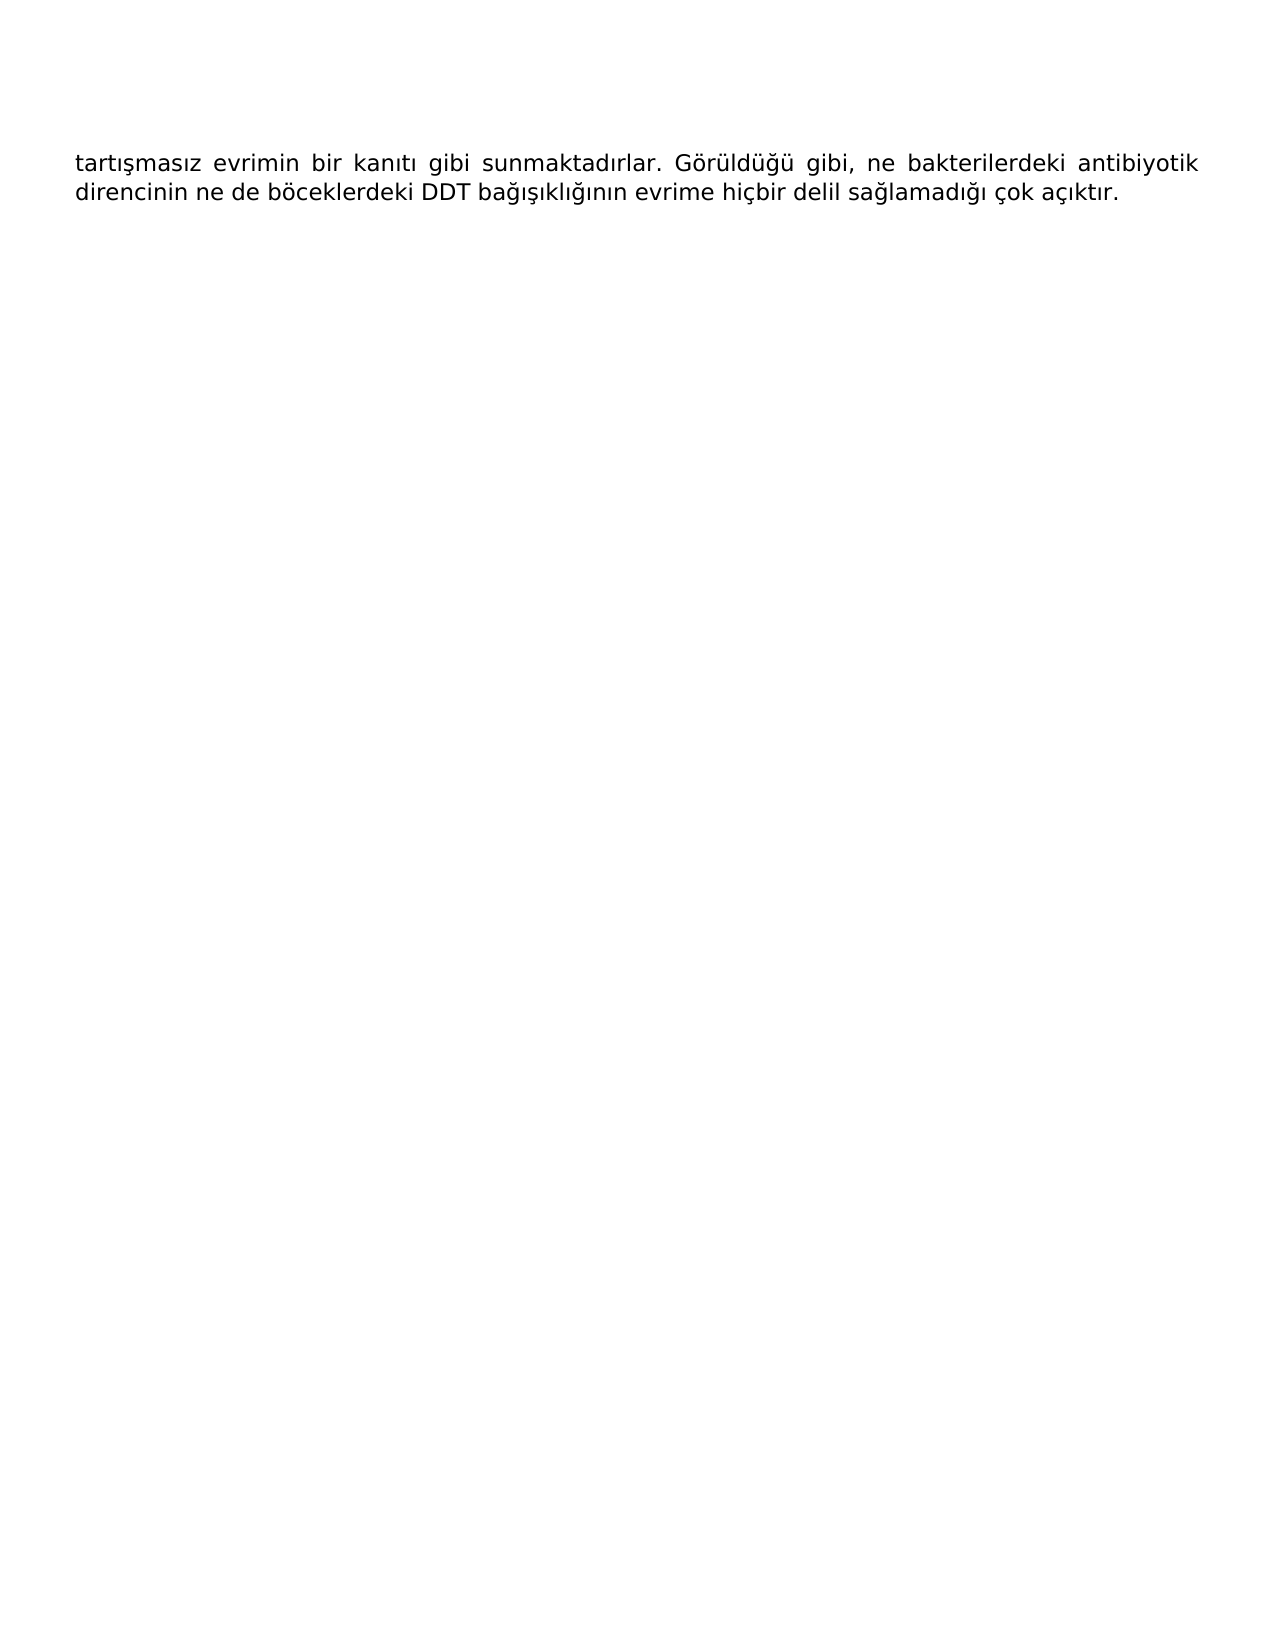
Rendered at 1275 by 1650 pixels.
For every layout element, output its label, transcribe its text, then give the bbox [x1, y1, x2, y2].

text tartışmasız evrimin bir kanıtı gibi sunmaktadırlar. Görüldüğü gibi, ne bakterilerdeki antibiyotik direncinin ne de böceklerdeki DDT bağışıklığının evrime hiçbir delil sağlamadığı çok açıktır. [75, 150, 1200, 206]
